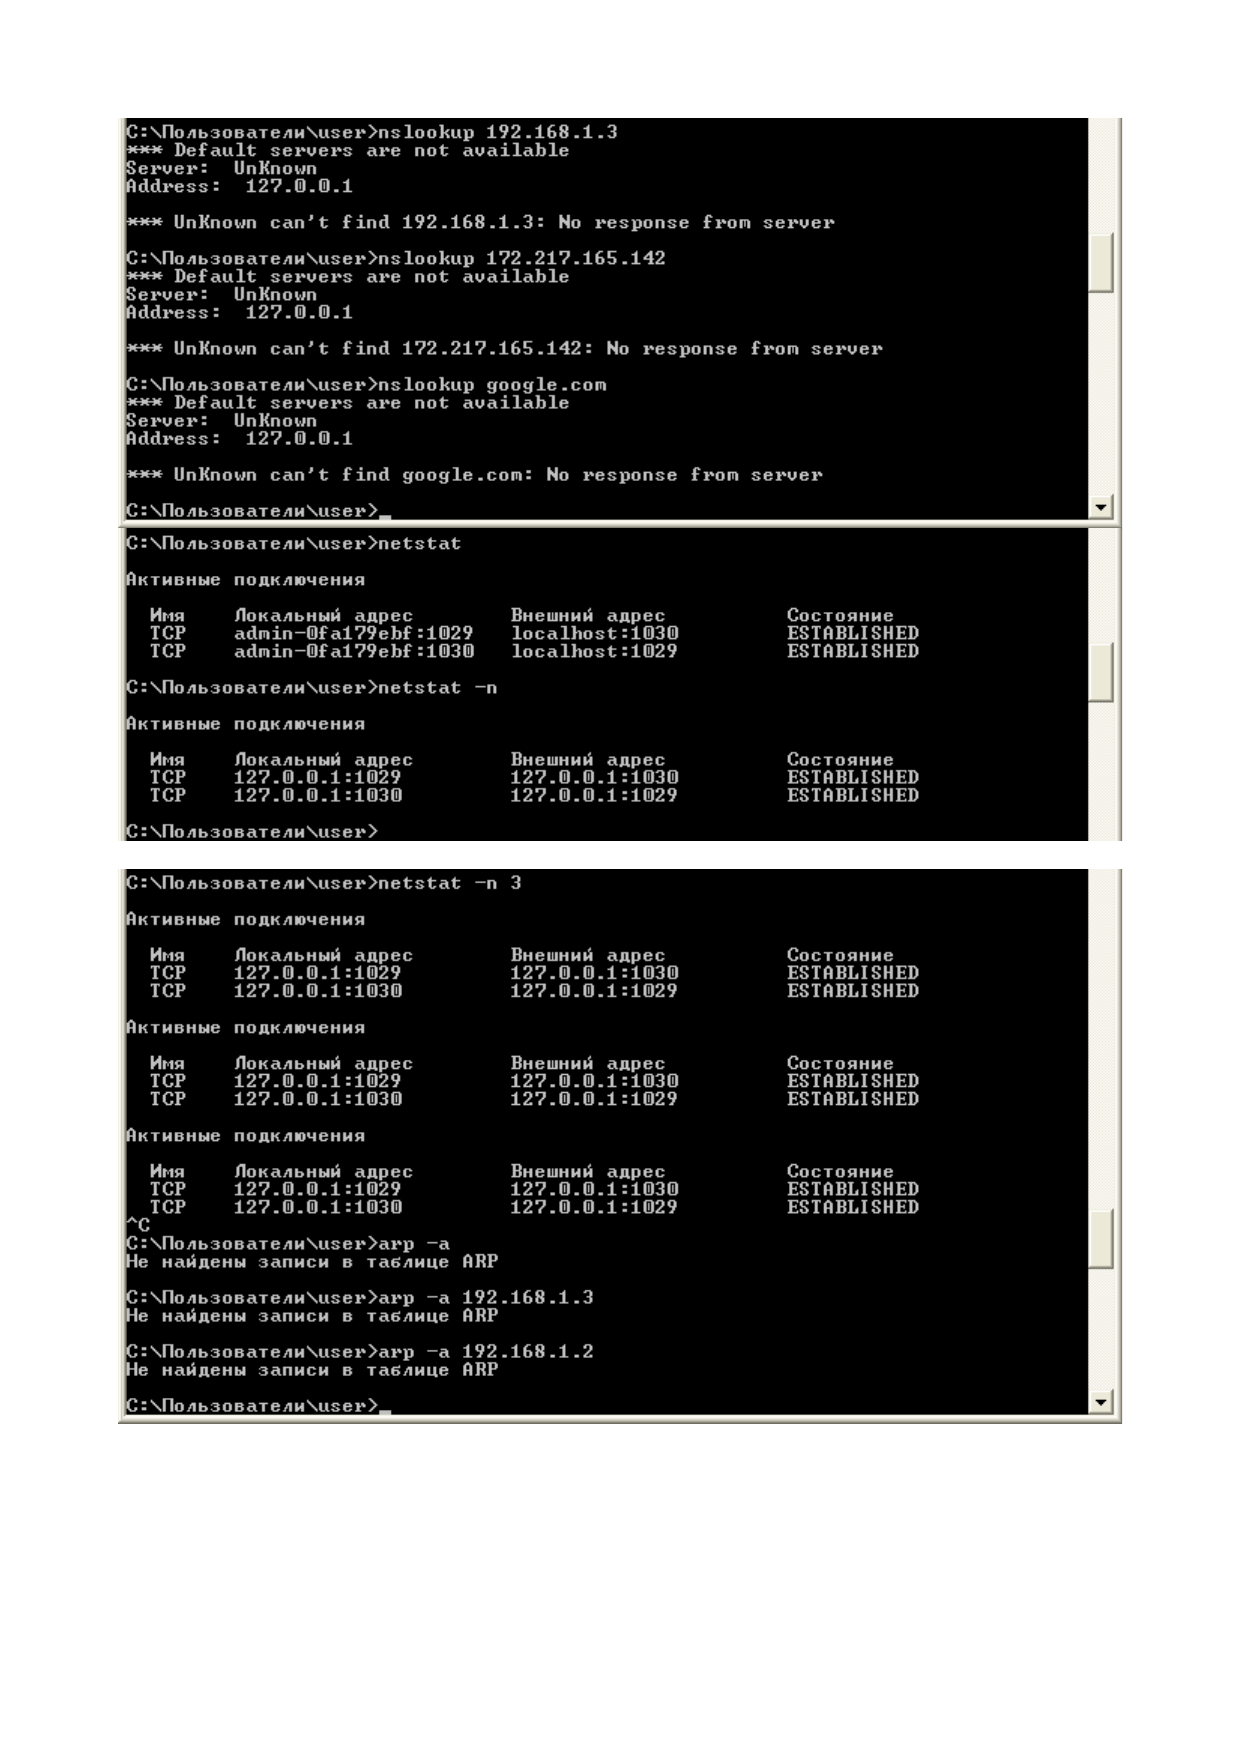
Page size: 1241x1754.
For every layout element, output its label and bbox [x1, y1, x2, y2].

picture [118, 869, 1123, 1424]
picture [118, 118, 1123, 841]
